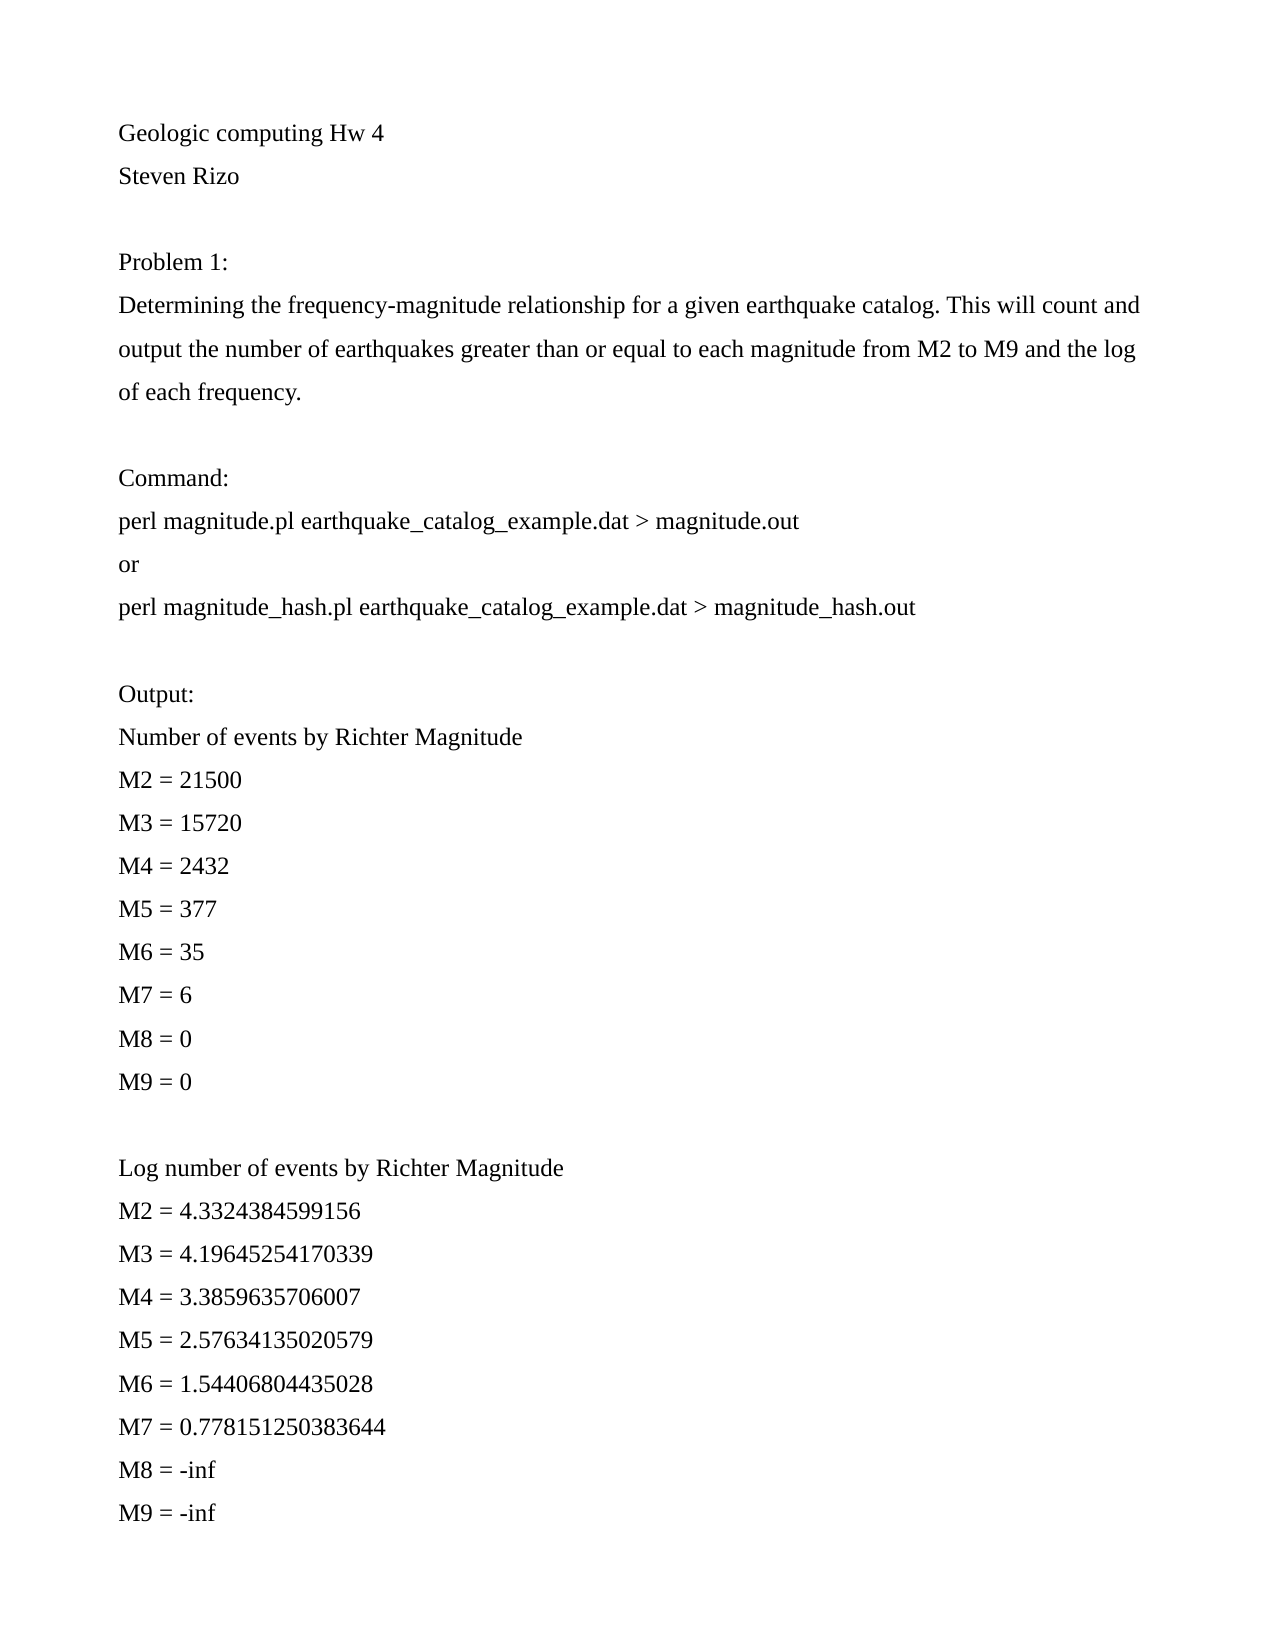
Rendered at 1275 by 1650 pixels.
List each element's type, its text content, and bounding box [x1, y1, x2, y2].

text M7 = 0.778151250383644 [118, 1412, 1157, 1441]
text M4 = 3.3859635706007 [118, 1282, 1157, 1311]
text Geologic computing Hw 4 [118, 118, 1157, 147]
text M8 = -inf [118, 1455, 1157, 1484]
text Number of events by Richter Magnitude [118, 722, 1157, 751]
text M3 = 4.19645254170339 [118, 1239, 1157, 1268]
text M8 = 0 [118, 1024, 1157, 1052]
text M6 = 1.54406804435028 [118, 1369, 1157, 1397]
text M4 = 2432 [118, 851, 1157, 880]
text M7 = 6 [118, 981, 1157, 1009]
text perl magnitude.pl earthquake_catalog_example.dat > magnitude.out [118, 506, 1157, 535]
text M3 = 15720 [118, 808, 1157, 837]
text M9 = -inf [118, 1498, 1157, 1527]
text perl magnitude_hash.pl earthquake_catalog_example.dat > magnitude_hash.out [118, 592, 1157, 621]
text Command: [118, 463, 1157, 492]
text M5 = 2.57634135020579 [118, 1326, 1157, 1354]
text M6 = 35 [118, 937, 1157, 966]
text M2 = 21500 [118, 765, 1157, 794]
text Steven Rizo [118, 161, 1157, 190]
text or [118, 549, 1157, 578]
text Output: [118, 679, 1157, 707]
text Log number of events by Richter Magnitude [118, 1153, 1157, 1182]
text Determining the frequency-magnitude relationship for a given earthquake catalog. This will count and output the number of earthquakes greater than or equal to each magnitude from M2 to M9 and the log of each frequency. [118, 291, 1157, 406]
text M9 = 0 [118, 1067, 1157, 1096]
text M5 = 377 [118, 894, 1157, 923]
text M2 = 4.3324384599156 [118, 1196, 1157, 1225]
text Problem 1: [118, 247, 1157, 276]
